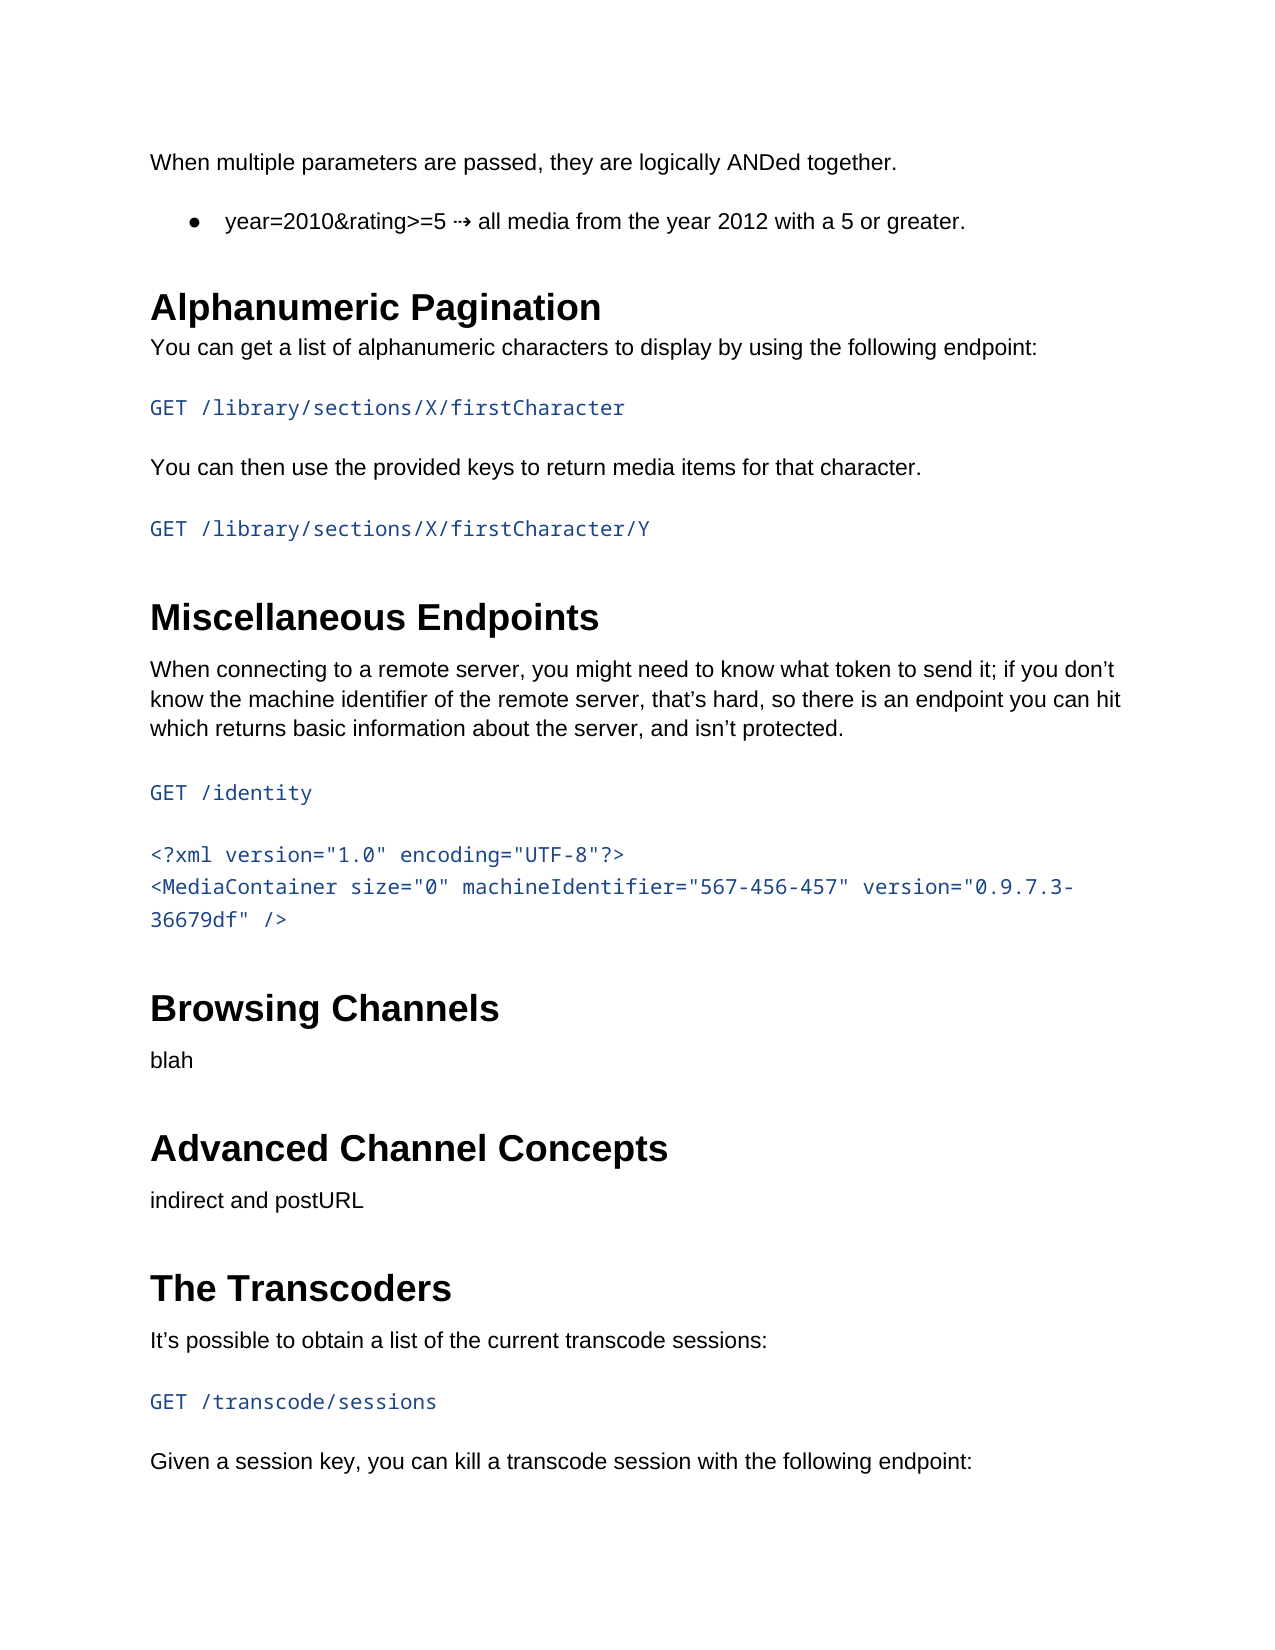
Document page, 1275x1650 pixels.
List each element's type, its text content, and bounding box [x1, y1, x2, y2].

subtitle Advanced Channel Concepts [150, 1128, 1125, 1169]
text It’s possible to obtain a list of the current transcode sessions: [150, 1328, 1125, 1354]
text Alphanumeric Pagination [150, 286, 1125, 328]
text When multiple parameters are passed, they are logically ANDed together. [150, 150, 1125, 176]
subtitle <?xml version="1.0" encoding="UTF-8"?> [150, 840, 1125, 868]
text You can get a list of alphanumeric characters to display by using the following endpoint: [150, 334, 1125, 360]
subtitle Browsing Channels [150, 988, 1125, 1029]
text GET /library/sections/X/firstCharacter/Y [150, 514, 1125, 542]
text indirect and postURL [150, 1188, 1125, 1214]
subtitle Miscellaneous Endpoints [150, 596, 1125, 638]
subtitle The Transcoders [150, 1268, 1125, 1309]
list year=2010&rating>=5 ⇢ all media from the year 2012 with a 5 or greater. [187, 209, 1125, 234]
text You can then use the provided keys to return media items for that character. [150, 455, 1125, 481]
text GET /library/sections/X/firstCharacter [150, 393, 1125, 422]
subtitle GET /transcode/sessions [150, 1387, 1125, 1415]
text When connecting to a remote server, you might need to know what token to send it; if you don’t know the machine identifier of the remote server, that’s hard, so there is an endpoint you can hit which returns basic information about the server, and isn’t protected. [150, 657, 1125, 741]
text blah [150, 1048, 1125, 1074]
subtitle <MediaContainer size="0" machineIdentifier="567-456-457" version="0.9.7.3-36679df" /> [150, 872, 1125, 933]
text GET /identity [150, 778, 1125, 806]
text Given a session key, you can kill a transcode session with the following endpoint: [150, 1449, 1125, 1474]
